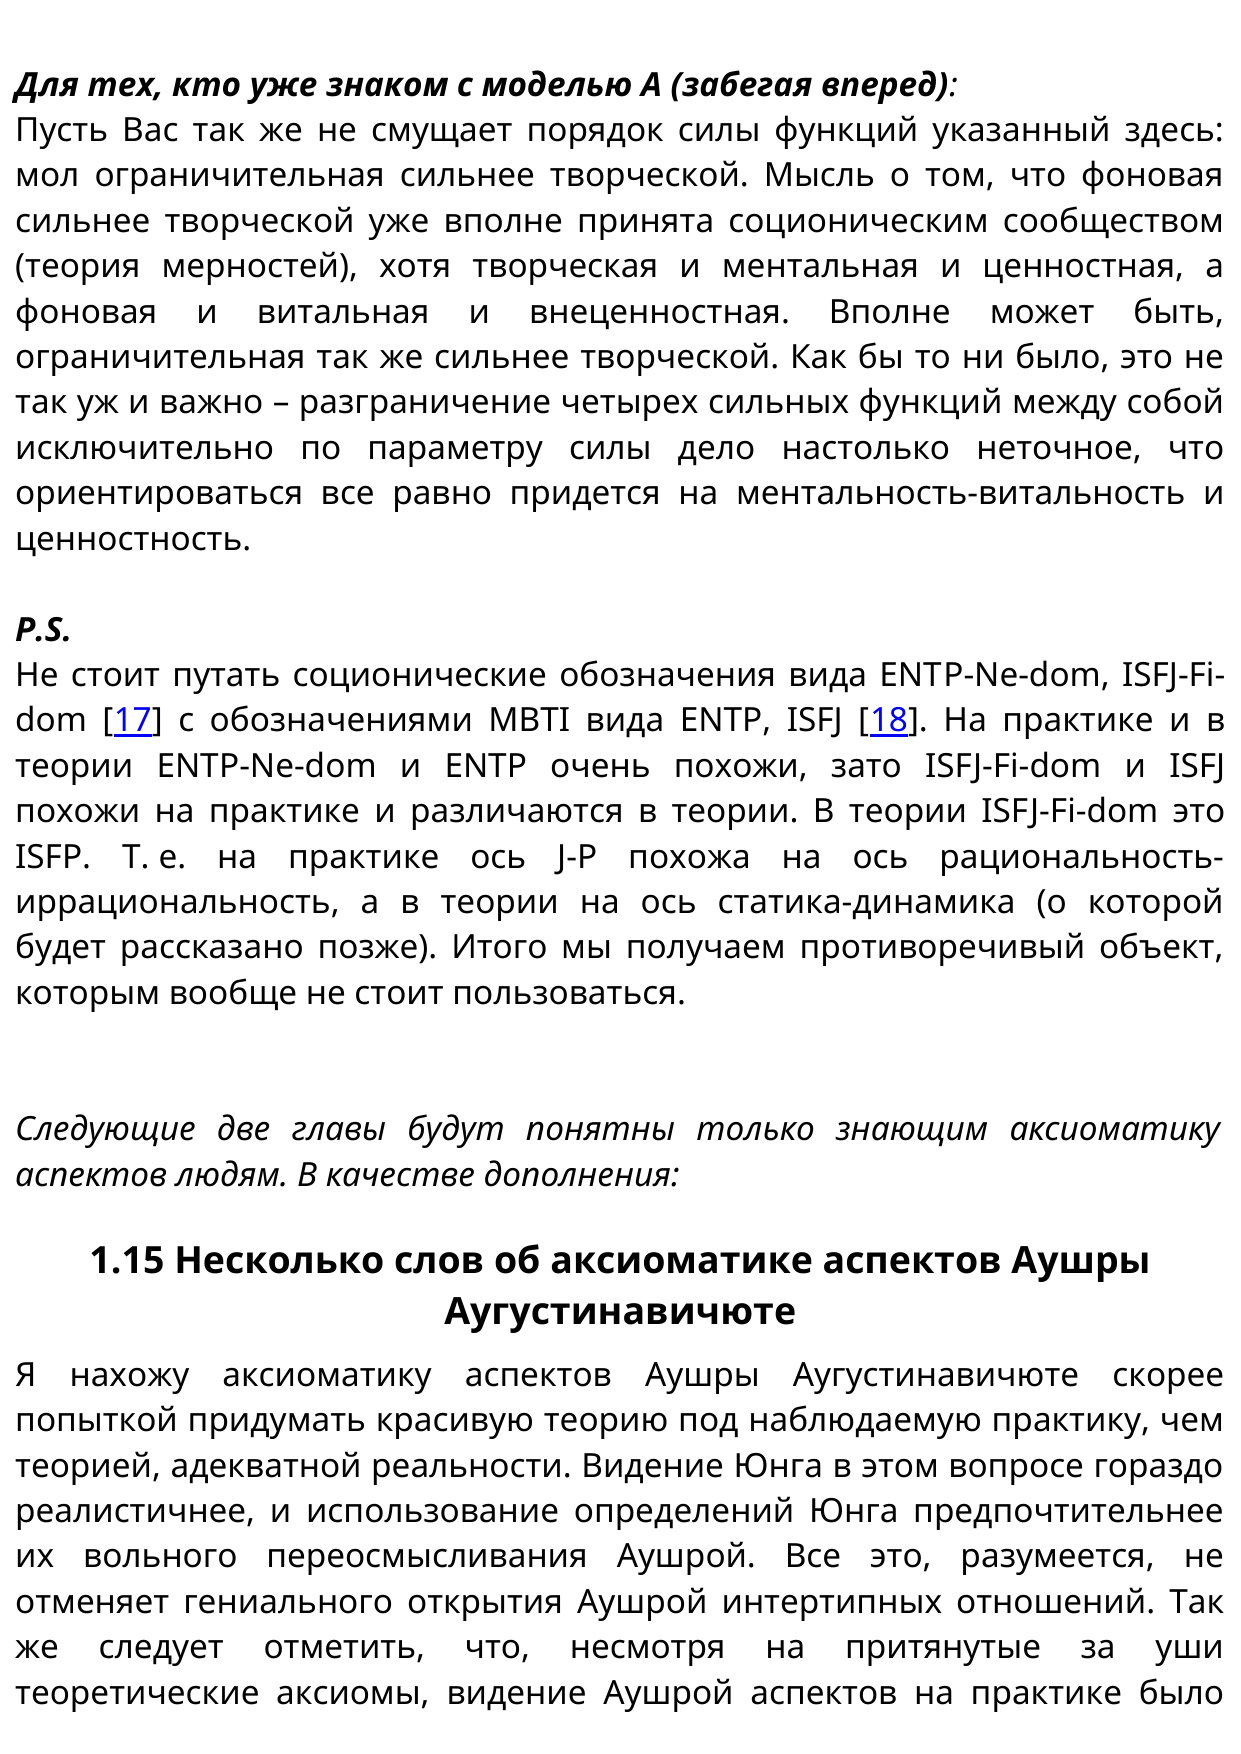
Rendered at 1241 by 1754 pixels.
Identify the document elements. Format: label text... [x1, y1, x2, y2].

subtitle 1.15 Несколько слов об аксиоматике аспектов Аушры Аугустинавичюте [15, 1234, 1225, 1336]
text Следующие две главы будут понятны только знающим аксиоматику аспектов людям. В качестве дополнения: [15, 1105, 1225, 1196]
text Не стоит путать соционические обозначения вида ENTP-Ne-dom, ISFJ-Fi-dom [17] с обозначениями MBTI вида ENTP, ISFJ [18]. На практике и в теории ENTP-Ne-dom и ENTP очень похожи, зато ISFJ-Fi-dom и ISFJ похожи на практике и различаются в теории. В теории ISFJ-Fi-dom это ISFP. Т. е. на практике ось J-P похожа на ось рациональность-иррациональность, а в теории на ось статика-динамика (о которой будет рассказано позже). Итого мы получаем противоречивый объект, которым вообще не стоит пользоваться. [15, 651, 1225, 1014]
text Для тех, кто уже знаком с моделью А (забегая вперед): [15, 60, 1225, 106]
text Я нахожу аксиоматику аспектов Аушры Аугустинавичюте скорее попыткой придумать красивую теорию под наблюдаемую практику, чем теорией, адекватной реальности. Видение Юнга в этом вопросе гораздо реалистичнее, и использование определений Юнга предпочтительнее их вольного переосмысливания Аушрой. Все это, разумеется, не отменяет гениального открытия Аушрой интертипных отношений. Так же следует отметить, что, несмотря на притянутые за уши теоретические аксиомы, видение Аушрой аспектов на практике было [15, 1351, 1225, 1714]
text Пусть Вас так же не смущает порядок силы функций указанный здесь: мол ограничительная сильнее творческой. Мысль о том, что фоновая сильнее творческой уже вполне принята соционическим сообществом (теория мерностей), хотя творческая и ментальная и ценностная, а фоновая и витальная и внеценностная. Вполне может быть, ограничительная так же сильнее творческой. Как бы то ни было, это не так уж и важно – разграничение четырех сильных функций между собой исключительно по параметру силы дело настолько неточное, что ориентироваться все равно придется на ментальность-витальность и ценностность. [15, 106, 1225, 560]
text P.S. [15, 605, 1225, 651]
